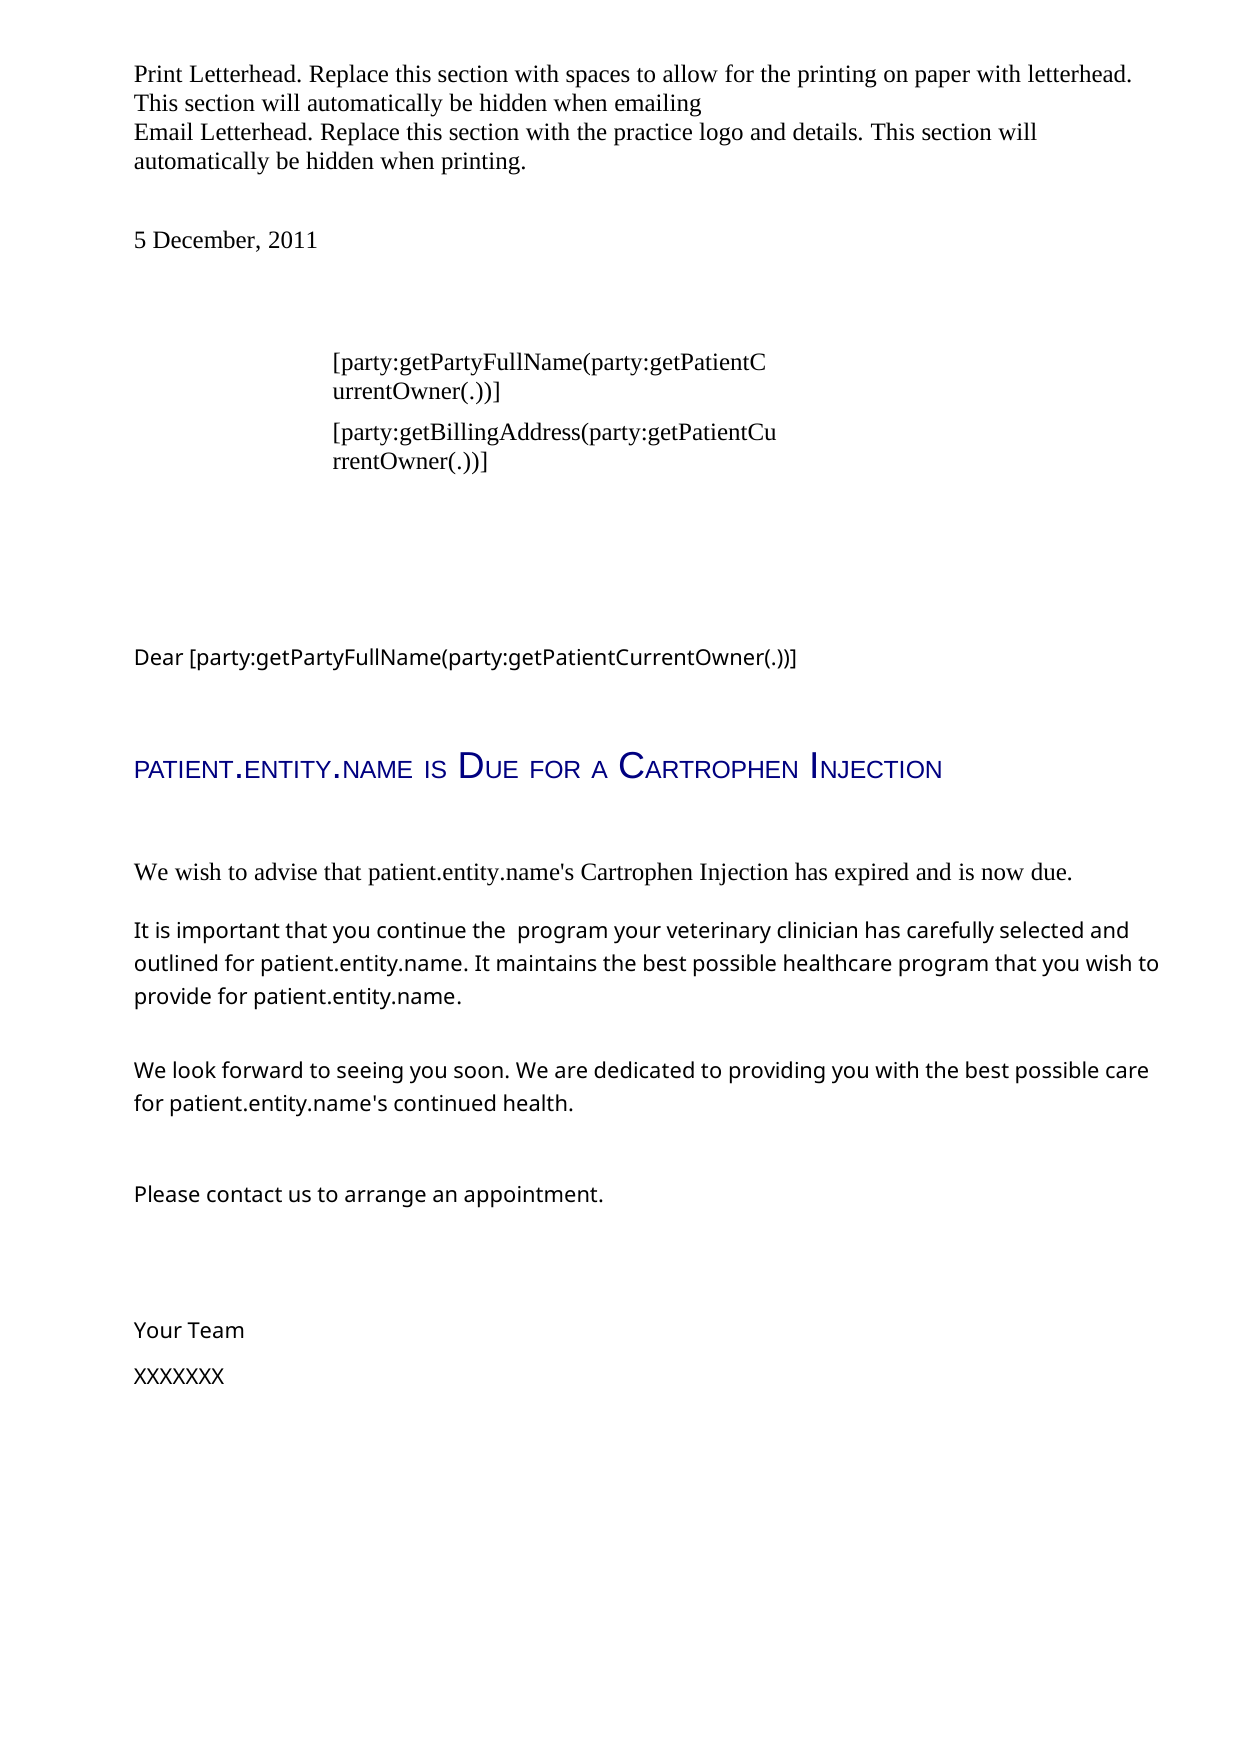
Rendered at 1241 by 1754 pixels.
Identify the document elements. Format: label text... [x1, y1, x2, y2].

text XXXXXXX [133, 1361, 1165, 1391]
text Please contact us to arrange an appointment. [133, 1179, 1165, 1209]
text Your Team [133, 1315, 1165, 1345]
text patient.entity.name is Due for a Cartrophen Injection [133, 743, 1165, 786]
table_header [party:getPartyFullName(party:getPatientCurrentOwner(.))] [327, 341, 783, 411]
text We look forward to seeing you soon. We are dedicated to providing you with the best possible care for patient.entity.name's continued health. [133, 1055, 1165, 1118]
table_cell [party:getBillingAddress(party:getPatientCurrentOwner(.))] [327, 411, 783, 480]
text 5 December, 2011 [133, 225, 1165, 254]
text It is important that you continue the program your veterinary clinician has carefully selected and outlined for patient.entity.name. It maintains the best possible healthcare program that you wish to provide for patient.entity.name. [133, 915, 1165, 1011]
text Dear [party:getPartyFullName(party:getPatientCurrentOwner(.))] [133, 642, 1165, 672]
text We wish to advise that patient.entity.name's Cartrophen Injection has expired and is now due. [133, 857, 1165, 886]
